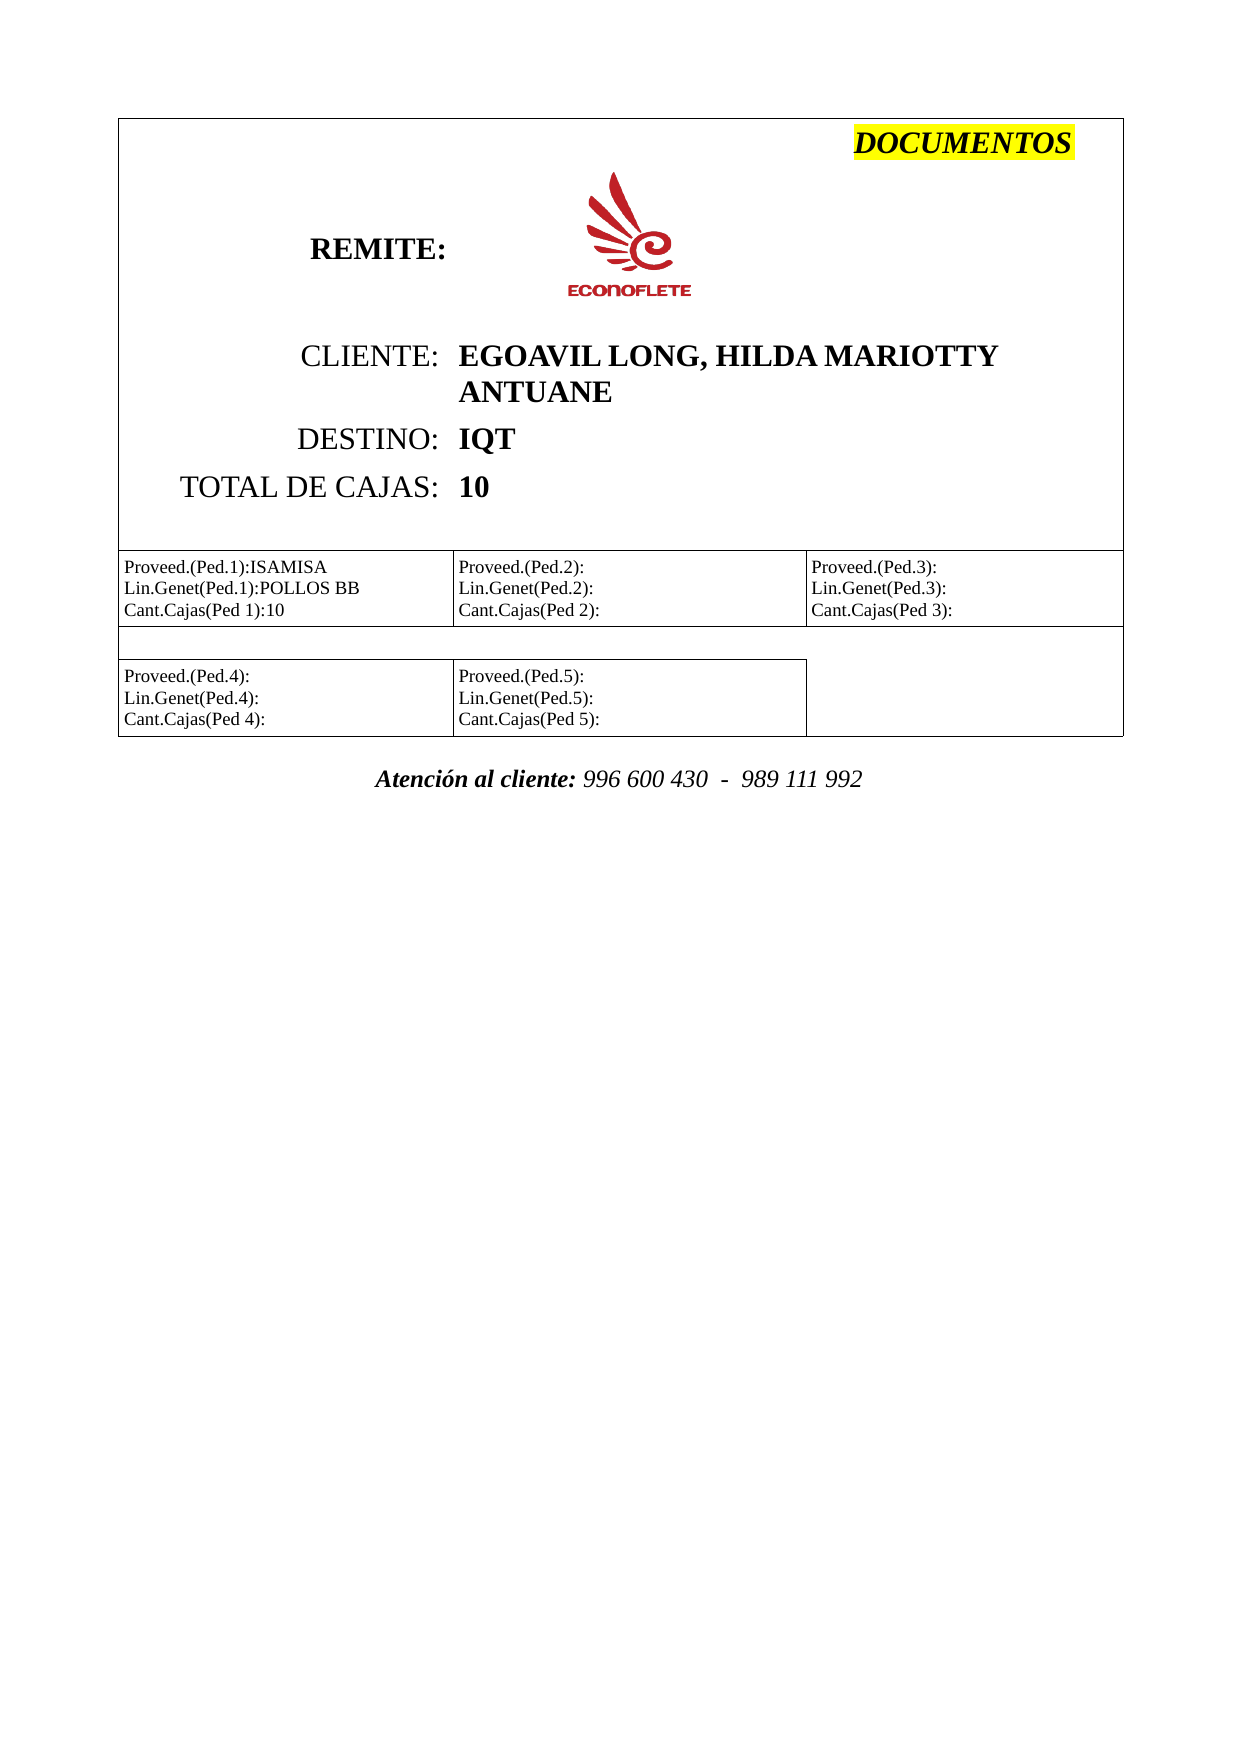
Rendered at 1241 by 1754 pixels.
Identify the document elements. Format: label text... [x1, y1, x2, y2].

table_cell IQT [453, 415, 806, 462]
picture [552, 171, 707, 297]
table_cell Proveed.(Ped.3): Lin.Genet(Ped.3): Cant.Cajas(Ped 3): [807, 551, 1123, 626]
table_cell [806, 166, 1123, 332]
table_header DOCUMENTOS [806, 119, 1123, 166]
table_cell [119, 510, 453, 550]
table_cell [453, 166, 806, 332]
table_cell [453, 510, 806, 550]
table_cell 10 [453, 462, 1123, 510]
table_cell [806, 415, 1123, 462]
table_cell [807, 659, 1123, 736]
table_cell [119, 627, 453, 659]
table_header [119, 119, 453, 166]
table_cell DESTINO: [119, 415, 453, 462]
table_cell REMITE: [119, 166, 453, 332]
table_cell CLIENTE: [119, 332, 453, 415]
table_cell [806, 627, 1123, 659]
table_cell TOTAL DE CAJAS: [119, 462, 453, 510]
table_cell Proveed.(Ped.2): Lin.Genet(Ped.2): Cant.Cajas(Ped 2): [454, 551, 806, 626]
text Atención al cliente: 996 600 430 - 989 111 992 [118, 764, 1122, 793]
table_cell Proveed.(Ped.4): Lin.Genet(Ped.4): Cant.Cajas(Ped 4): [119, 660, 453, 736]
table_cell [453, 627, 806, 659]
table_cell [806, 510, 1123, 550]
table_header [453, 119, 806, 166]
table_cell EGOAVIL LONG, HILDA MARIOTTY ANTUANE [453, 332, 1123, 415]
table_cell Proveed.(Ped.1):ISAMISA Lin.Genet(Ped.1):POLLOS BB Cant.Cajas(Ped 1):10 [119, 551, 453, 626]
table_cell Proveed.(Ped.5): Lin.Genet(Ped.5): Cant.Cajas(Ped 5): [454, 660, 806, 736]
